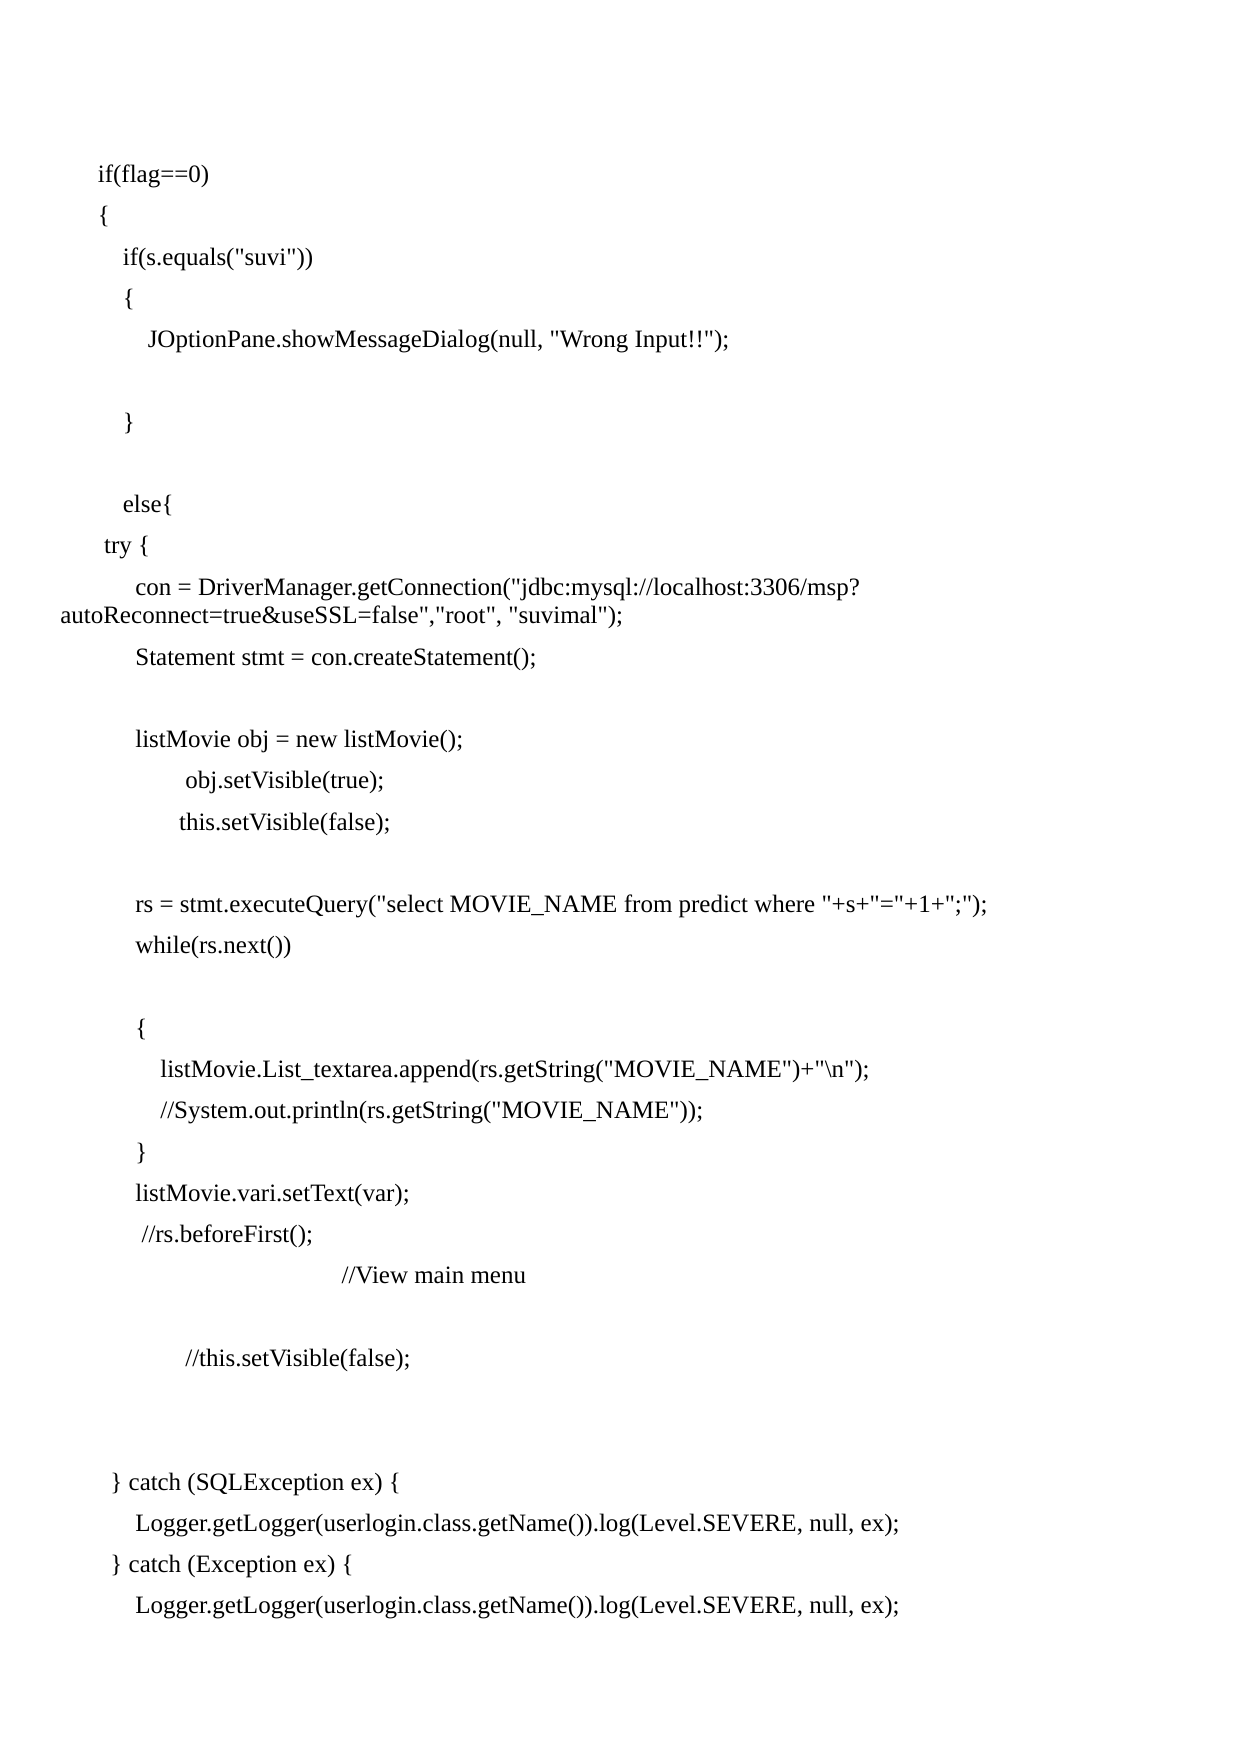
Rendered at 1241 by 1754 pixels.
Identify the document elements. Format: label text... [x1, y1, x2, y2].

text while(rs.next()) [60, 931, 1122, 959]
text this.setVisible(false); [60, 807, 1122, 836]
text { [60, 1013, 1122, 1042]
text listMovie.vari.setText(var); [60, 1178, 1122, 1207]
text //View main menu [60, 1261, 1122, 1289]
text } catch (SQLException ex) { [60, 1467, 1122, 1496]
text con = DriverManager.getConnection("jdbc:mysql://localhost:3306/msp?autoReconnect=true&useSSL=false","root", "suvimal"); [60, 572, 1122, 629]
text //rs.beforeFirst(); [60, 1219, 1122, 1248]
text JOptionPane.showMessageDialog(null, "Wrong Input!!"); [60, 324, 1122, 353]
text //this.setVisible(false); [60, 1343, 1122, 1372]
text if(flag==0) [60, 159, 1122, 188]
text { [60, 201, 1122, 229]
text else{ [60, 489, 1122, 518]
text } [60, 407, 1122, 436]
text listMovie.List_textarea.append(rs.getString("MOVIE_NAME")+"\n"); [60, 1054, 1122, 1083]
text } catch (Exception ex) { [60, 1549, 1122, 1578]
text Logger.getLogger(userlogin.class.getName()).log(Level.SEVERE, null, ex); [60, 1508, 1122, 1537]
text Statement stmt = con.createStatement(); [60, 642, 1122, 671]
text if(s.equals("suvi")) [60, 242, 1122, 271]
text } [60, 1137, 1122, 1166]
text try { [60, 531, 1122, 559]
text { [60, 283, 1122, 312]
text //System.out.println(rs.getString("MOVIE_NAME")); [60, 1096, 1122, 1124]
text obj.setVisible(true); [60, 766, 1122, 794]
text Logger.getLogger(userlogin.class.getName()).log(Level.SEVERE, null, ex); [60, 1591, 1122, 1619]
text rs = stmt.executeQuery("select MOVIE_NAME from predict where "+s+"="+1+";"); [60, 889, 1122, 918]
text listMovie obj = new listMovie(); [60, 724, 1122, 753]
